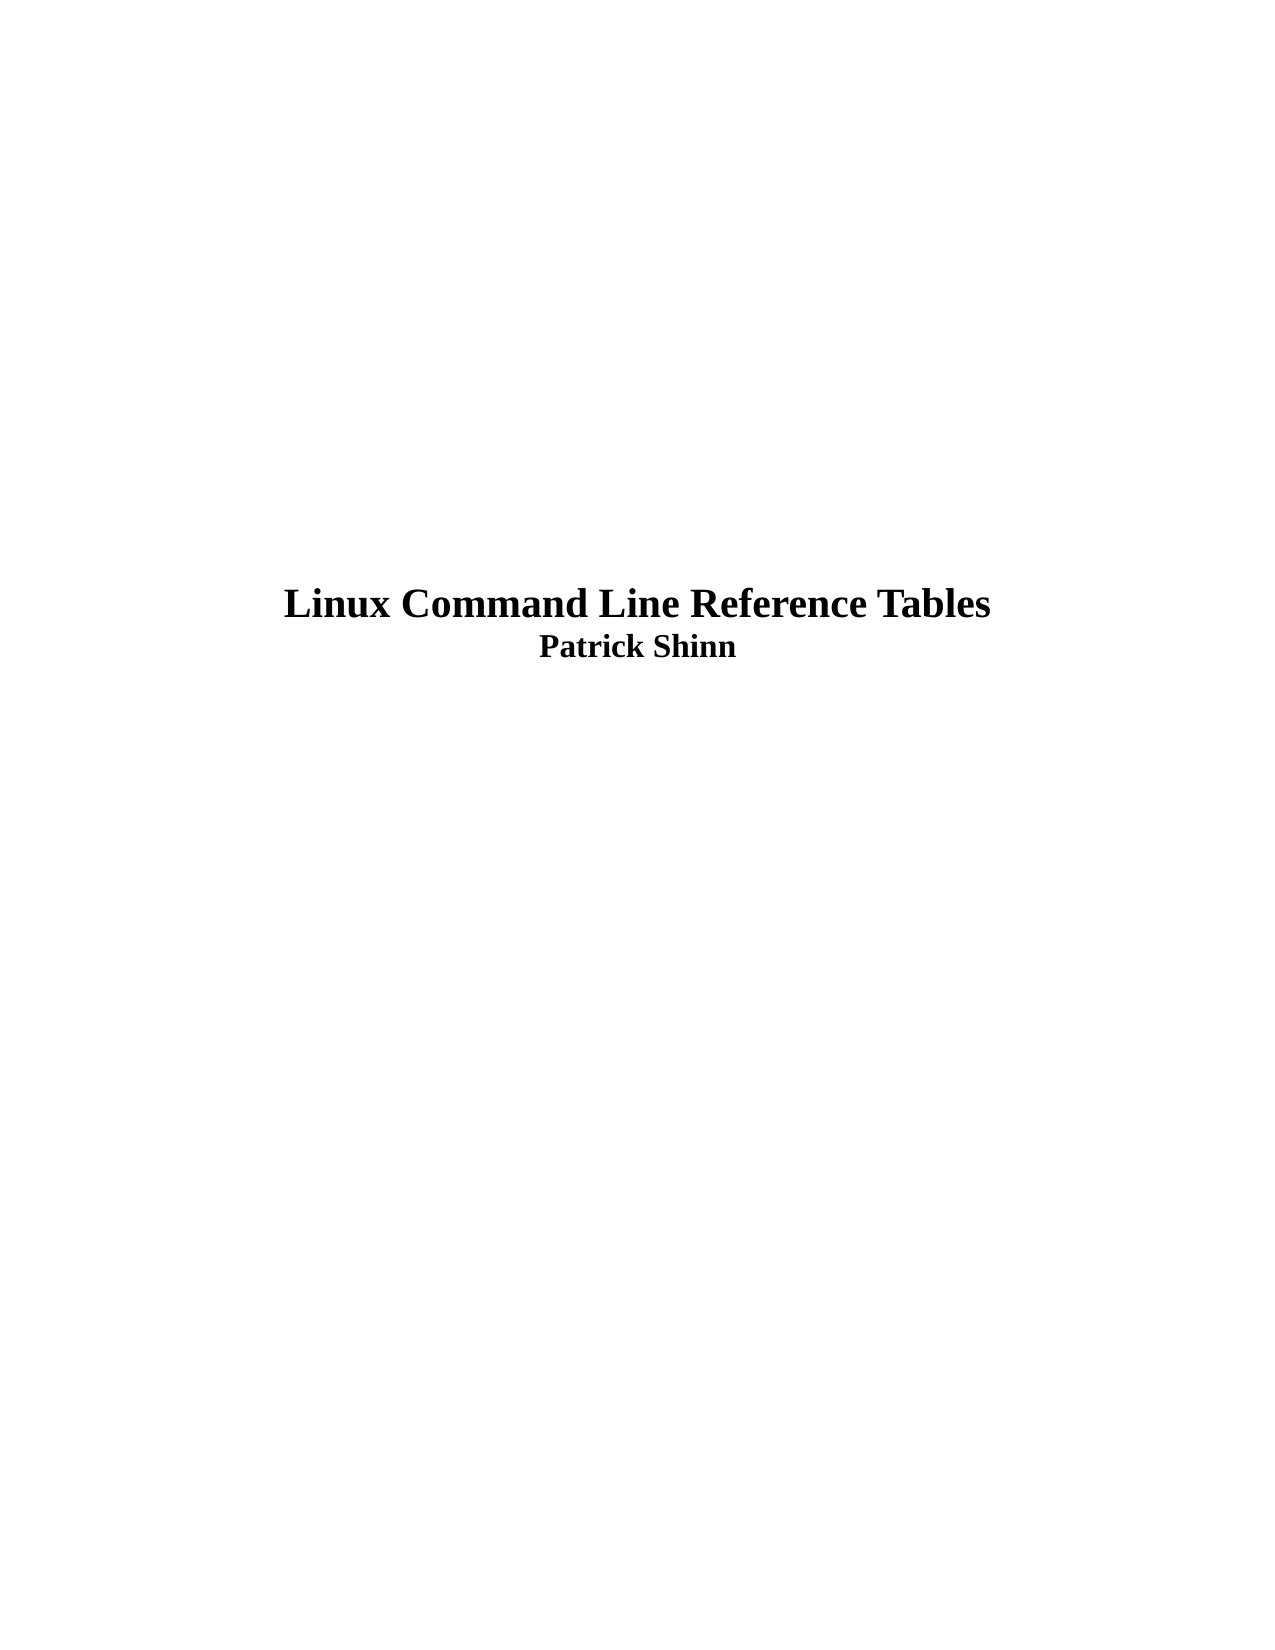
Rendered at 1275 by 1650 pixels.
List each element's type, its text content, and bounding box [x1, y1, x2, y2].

text Patrick Shinn [118, 626, 1157, 664]
text Linux Command Line Reference Tables [118, 578, 1157, 626]
